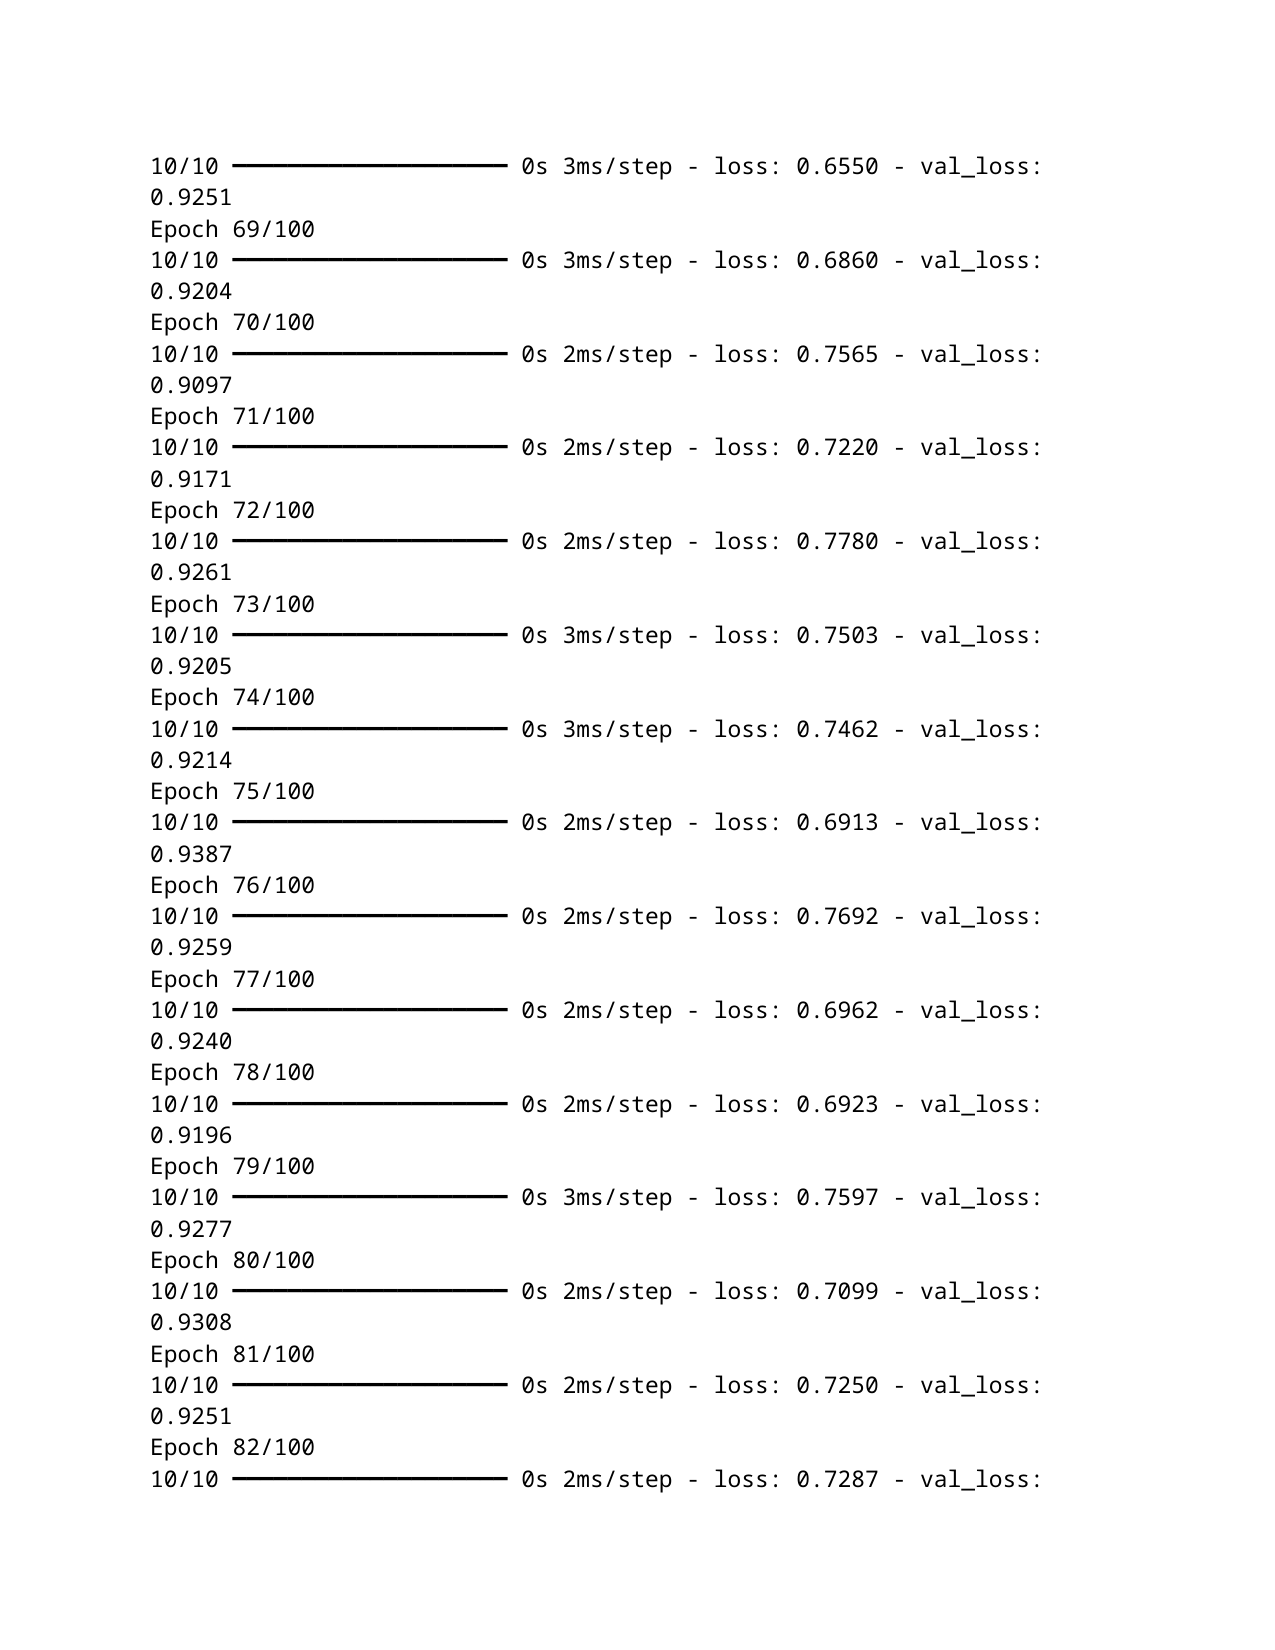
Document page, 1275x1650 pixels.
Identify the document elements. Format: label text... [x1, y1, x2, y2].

text 10/10 ━━━━━━━━━━━━━━━━━━━━ 0s 3ms/step - loss: 0.6550 - val_loss: 0.9251 Epoch 69/100 10/10 ━━━━━━━━━━━━━━━━━━━━ 0s 3ms/step - loss: 0.6860 - val_loss: 0.9204 Epoch 70/100 10/10 ━━━━━━━━━━━━━━━━━━━━ 0s 2ms/step - loss: 0.7565 - val_loss: 0.9097 Epoch 71/100 10/10 ━━━━━━━━━━━━━━━━━━━━ 0s 2ms/step - loss: 0.7220 - val_loss: 0.9171 Epoch 72/100 10/10 ━━━━━━━━━━━━━━━━━━━━ 0s 2ms/step - loss: 0.7780 - val_loss: 0.9261 Epoch 73/100 10/10 ━━━━━━━━━━━━━━━━━━━━ 0s 3ms/step - loss: 0.7503 - val_loss: 0.9205 Epoch 74/100 10/10 ━━━━━━━━━━━━━━━━━━━━ 0s 3ms/step - loss: 0.7462 - val_loss: 0.9214 Epoch 75/100 10/10 ━━━━━━━━━━━━━━━━━━━━ 0s 2ms/step - loss: 0.6913 - val_loss: 0.9387 Epoch 76/100 10/10 ━━━━━━━━━━━━━━━━━━━━ 0s 2ms/step - loss: 0.7692 - val_loss: 0.9259 Epoch 77/100 10/10 ━━━━━━━━━━━━━━━━━━━━ 0s 2ms/step - loss: 0.6962 - val_loss: 0.9240 Epoch 78/100 10/10 ━━━━━━━━━━━━━━━━━━━━ 0s 2ms/step - loss: 0.6923 - val_loss: 0.9196 Epoch 79/100 10/10 ━━━━━━━━━━━━━━━━━━━━ 0s 3ms/step - loss: 0.7597 - val_loss: 0.9277 Epoch 80/100 10/10 ━━━━━━━━━━━━━━━━━━━━ 0s 2ms/step - loss: 0.7099 - val_loss: 0.9308 Epoch 81/100 10/10 ━━━━━━━━━━━━━━━━━━━━ 0s 2ms/step - loss: 0.7250 - val_loss: 0.9251 Epoch 82/100 10/10 ━━━━━━━━━━━━━━━━━━━━ 0s 2ms/step - loss: 0.7287 - val_loss: [150, 150, 1125, 1494]
